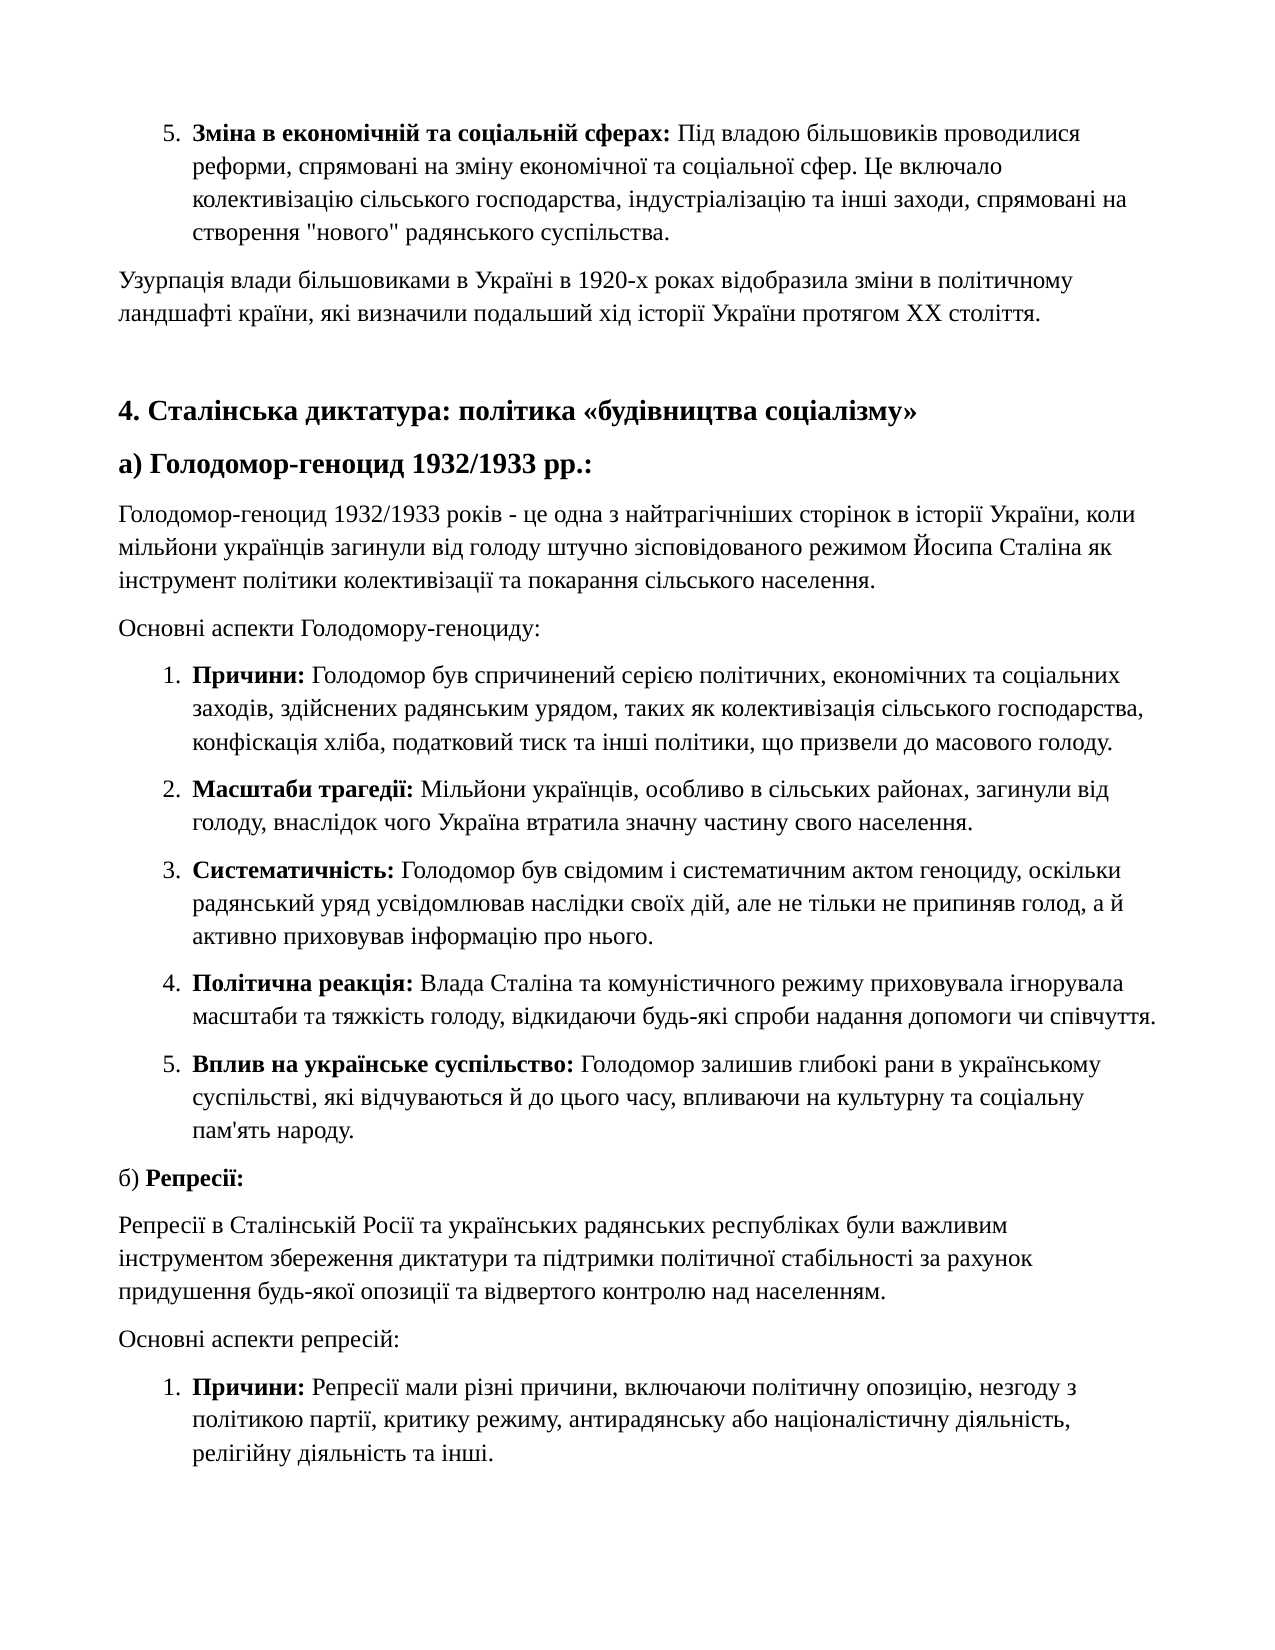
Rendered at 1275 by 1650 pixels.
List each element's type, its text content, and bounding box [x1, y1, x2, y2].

list Причини: Репресії мали різні причини, включаючи політичну опозицію, незгоду з політикою партії, критику режиму, антирадянську або націоналістичну діяльність, релігійну діяльність та інші. [162, 1372, 1157, 1466]
list Масштаби трагедії: Мільйони українців, особливо в сільських районах, загинули від голоду, внаслідок чого Україна втратила значну частину свого населення. [162, 774, 1157, 836]
text Основні аспекти репресій: [118, 1324, 1157, 1353]
list Систематичність: Голодомор був свідомим і систематичним актом геноциду, оскільки радянський уряд усвідомлював наслідки своїх дій, але не тільки не припиняв голод, а й активно приховував інформацію про нього. [162, 855, 1157, 949]
text Узурпація влади більшовиками в Україні в 1920-х роках відобразила зміни в політичному ландшафті країни, які визначили подальший хід історії України протягом ХХ століття. [118, 265, 1157, 327]
text б) Репресії: [118, 1163, 1157, 1191]
text 4. Сталінська диктатура: політика «будівництва соціалізму» [118, 393, 1157, 427]
text а) Голодомор-геноцид 1932/1933 рр.: [118, 446, 1157, 480]
list Політична реакція: Влада Сталіна та комуністичного режиму приховувала ігнорувала масштаби та тяжкість голоду, відкидаючи будь-які спроби надання допомоги чи співчуття. [162, 968, 1157, 1030]
text Основні аспекти Голодомору-геноциду: [118, 613, 1157, 642]
text Голодомор-геноцид 1932/1933 років - це одна з найтрагічніших сторінок в історії України, коли мільйони українців загинули від голоду штучно зісповідованого режимом Йосипа Сталіна як інструмент політики колективізації та покарання сільського населення. [118, 499, 1157, 594]
list Причини: Голодомор був спричинений серією політичних, економічних та соціальних заходів, здійснених радянським урядом, таких як колективізація сільського господарства, конфіскація хліба, податковий тиск та інші політики, що призвели до масового голоду. [162, 661, 1157, 755]
list Зміна в економічній та соціальній сферах: Під владою більшовиків проводилися реформи, спрямовані на зміну економічної та соціальної сфер. Це включало колективізацію сільського господарства, індустріалізацію та інші заходи, спрямовані на створення "нового" радянського суспільства. [162, 118, 1157, 246]
list Вплив на українське суспільство: Голодомор залишив глибокі рани в українському суспільстві, які відчуваються й до цього часу, впливаючи на культурну та соціальну пам'ять народу. [162, 1049, 1157, 1144]
text Репресії в Сталінській Росії та українських радянських республіках були важливим інструментом збереження диктатури та підтримки політичної стабільності за рахунок придушення будь-якої опозиції та відвертого контролю над населенням. [118, 1210, 1157, 1305]
